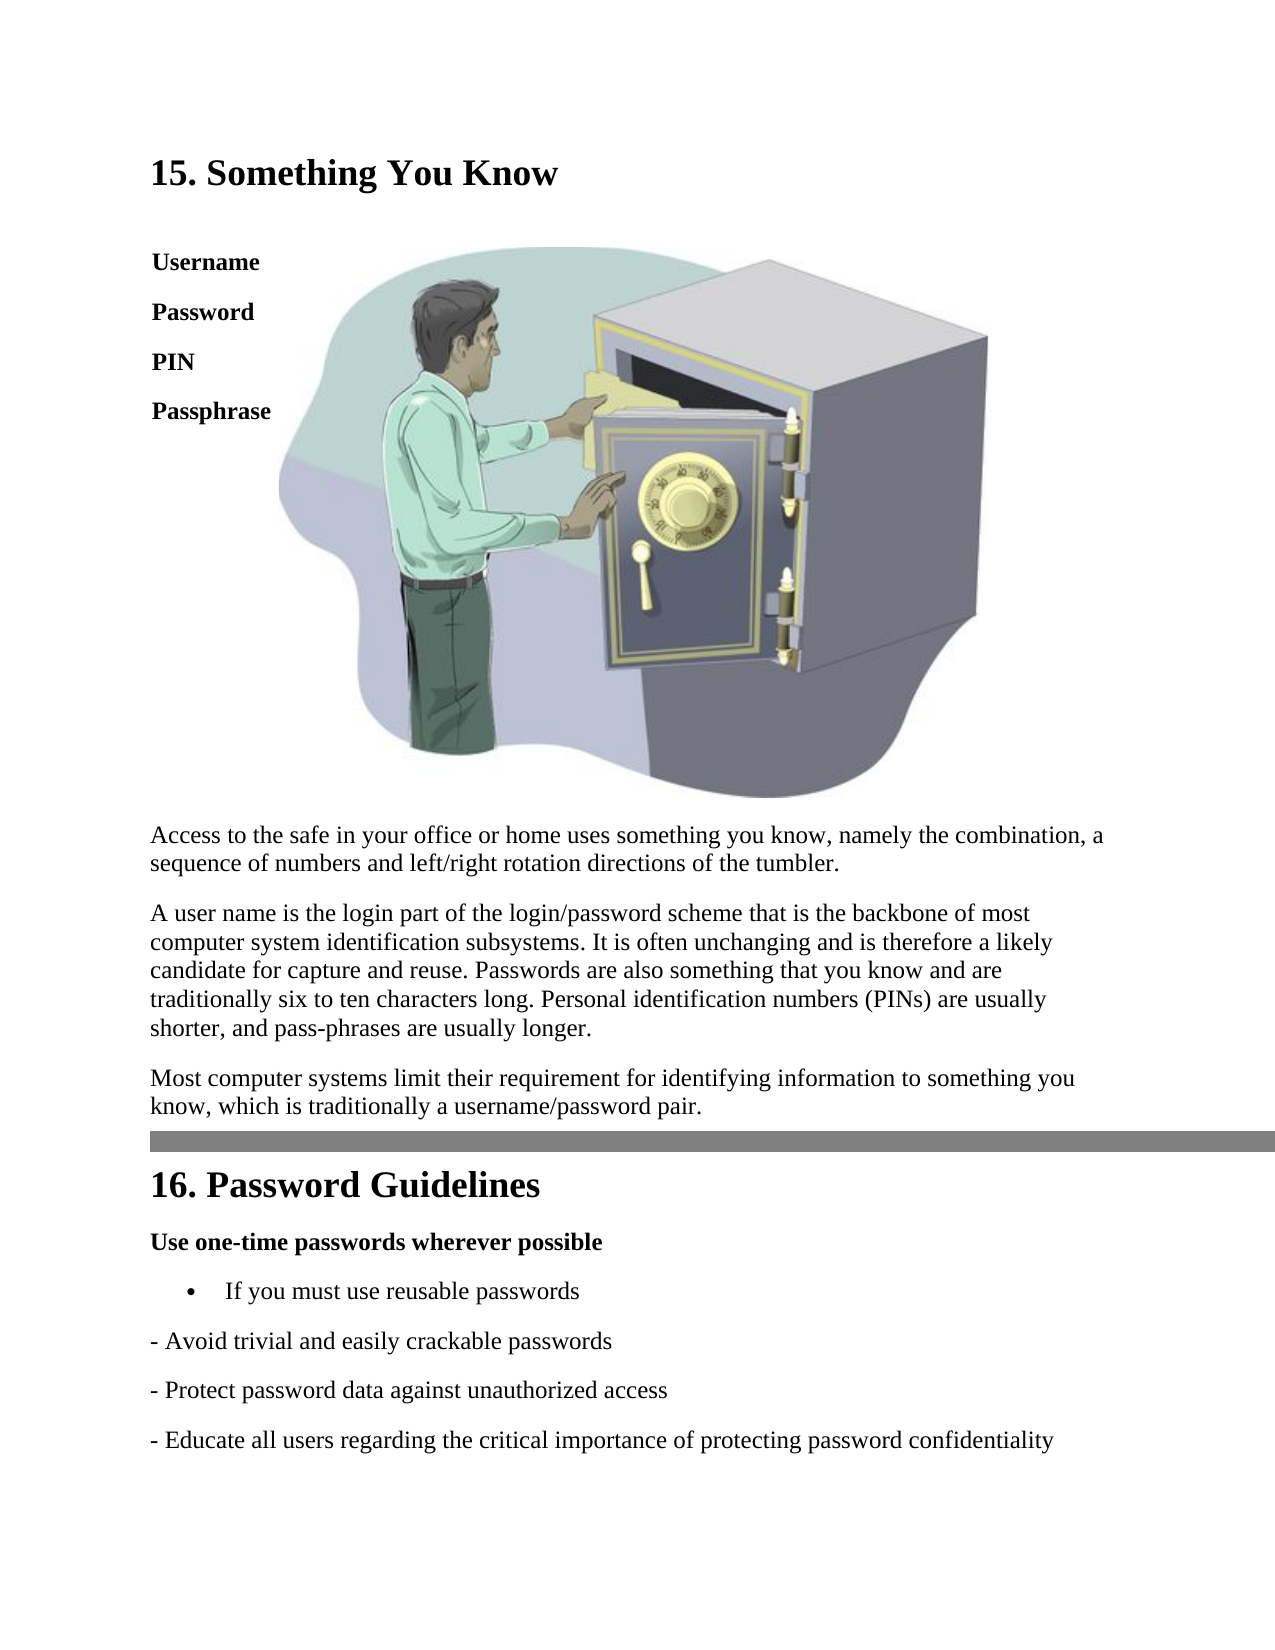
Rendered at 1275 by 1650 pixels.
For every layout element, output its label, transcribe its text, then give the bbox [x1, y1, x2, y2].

subtitle 15. Something You Know [150, 150, 1125, 193]
text Most computer systems limit their requirement for identifying information to something you know, which is traditionally a username/password pair. [150, 1063, 1125, 1120]
table_header [150, 204, 277, 235]
table_header [277, 204, 998, 235]
text - Protect password data against unauthorized access [150, 1376, 1125, 1404]
text Use one-time passwords wherever possible [150, 1227, 1125, 1256]
list If you must use reusable passwords [187, 1276, 1125, 1305]
text Access to the safe in your office or home uses something you know, namely the combination, a sequence of numbers and left/right rotation directions of the tumbler. [150, 820, 1125, 877]
text - Avoid trivial and easily crackable passwords [150, 1326, 1125, 1355]
text - Educate all users regarding the critical importance of protecting password confidentiality [150, 1425, 1125, 1454]
table_cell Username Password PIN Passphrase [150, 235, 277, 809]
text A user name is the login part of the login/password scheme that is the backbone of most computer system identification subsystems. It is often unchanging and is therefore a likely candidate for capture and reuse. Passwords are also something that you know and are traditionally six to ten characters long. Personal identification numbers (PINs) are usually shorter, and pass-phrases are usually longer. [150, 898, 1125, 1042]
table_cell [277, 235, 998, 809]
subtitle 16. Password Guidelines [150, 1163, 1125, 1206]
